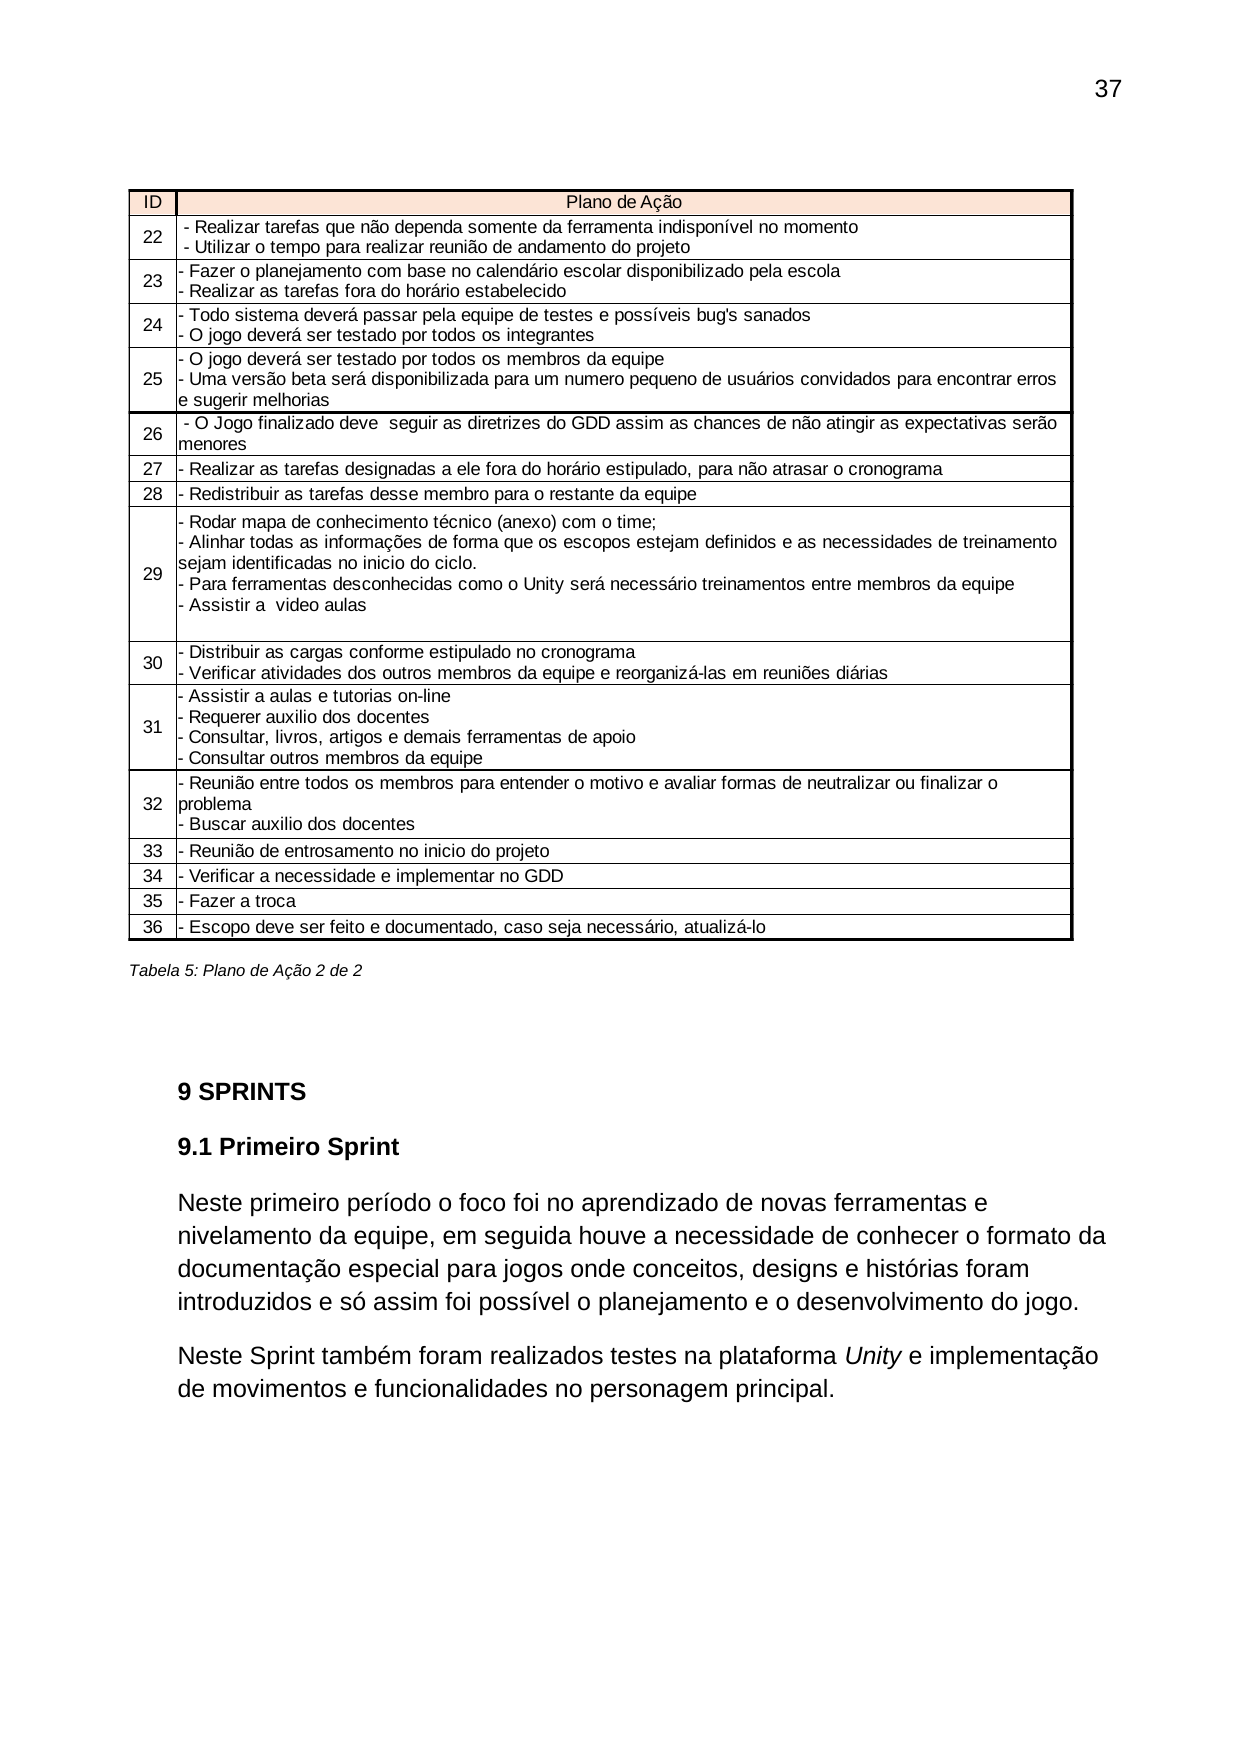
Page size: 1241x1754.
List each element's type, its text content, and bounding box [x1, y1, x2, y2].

subtitle 9 SPRINTS [177, 1076, 1122, 1105]
text Neste primeiro período o foco foi no aprendizado de novas ferramentas e nivelamento da equipe, em seguida houve a necessidade de conhecer o formato da documentação especial para jogos onde conceitos, designs e histórias foram introduzidos e só assim foi possível o planejamento e o desenvolvimento do jogo. [177, 1188, 1122, 1316]
text Neste Sprint também foram realizados testes na plataforma Unity e implementação de movimentos e funcionalidades no personagem principal. [177, 1341, 1122, 1402]
text Tabela 5: Plano de Ação 2 de 2 [129, 961, 1171, 980]
subtitle 9.1 Primeiro Sprint [177, 1132, 1122, 1161]
